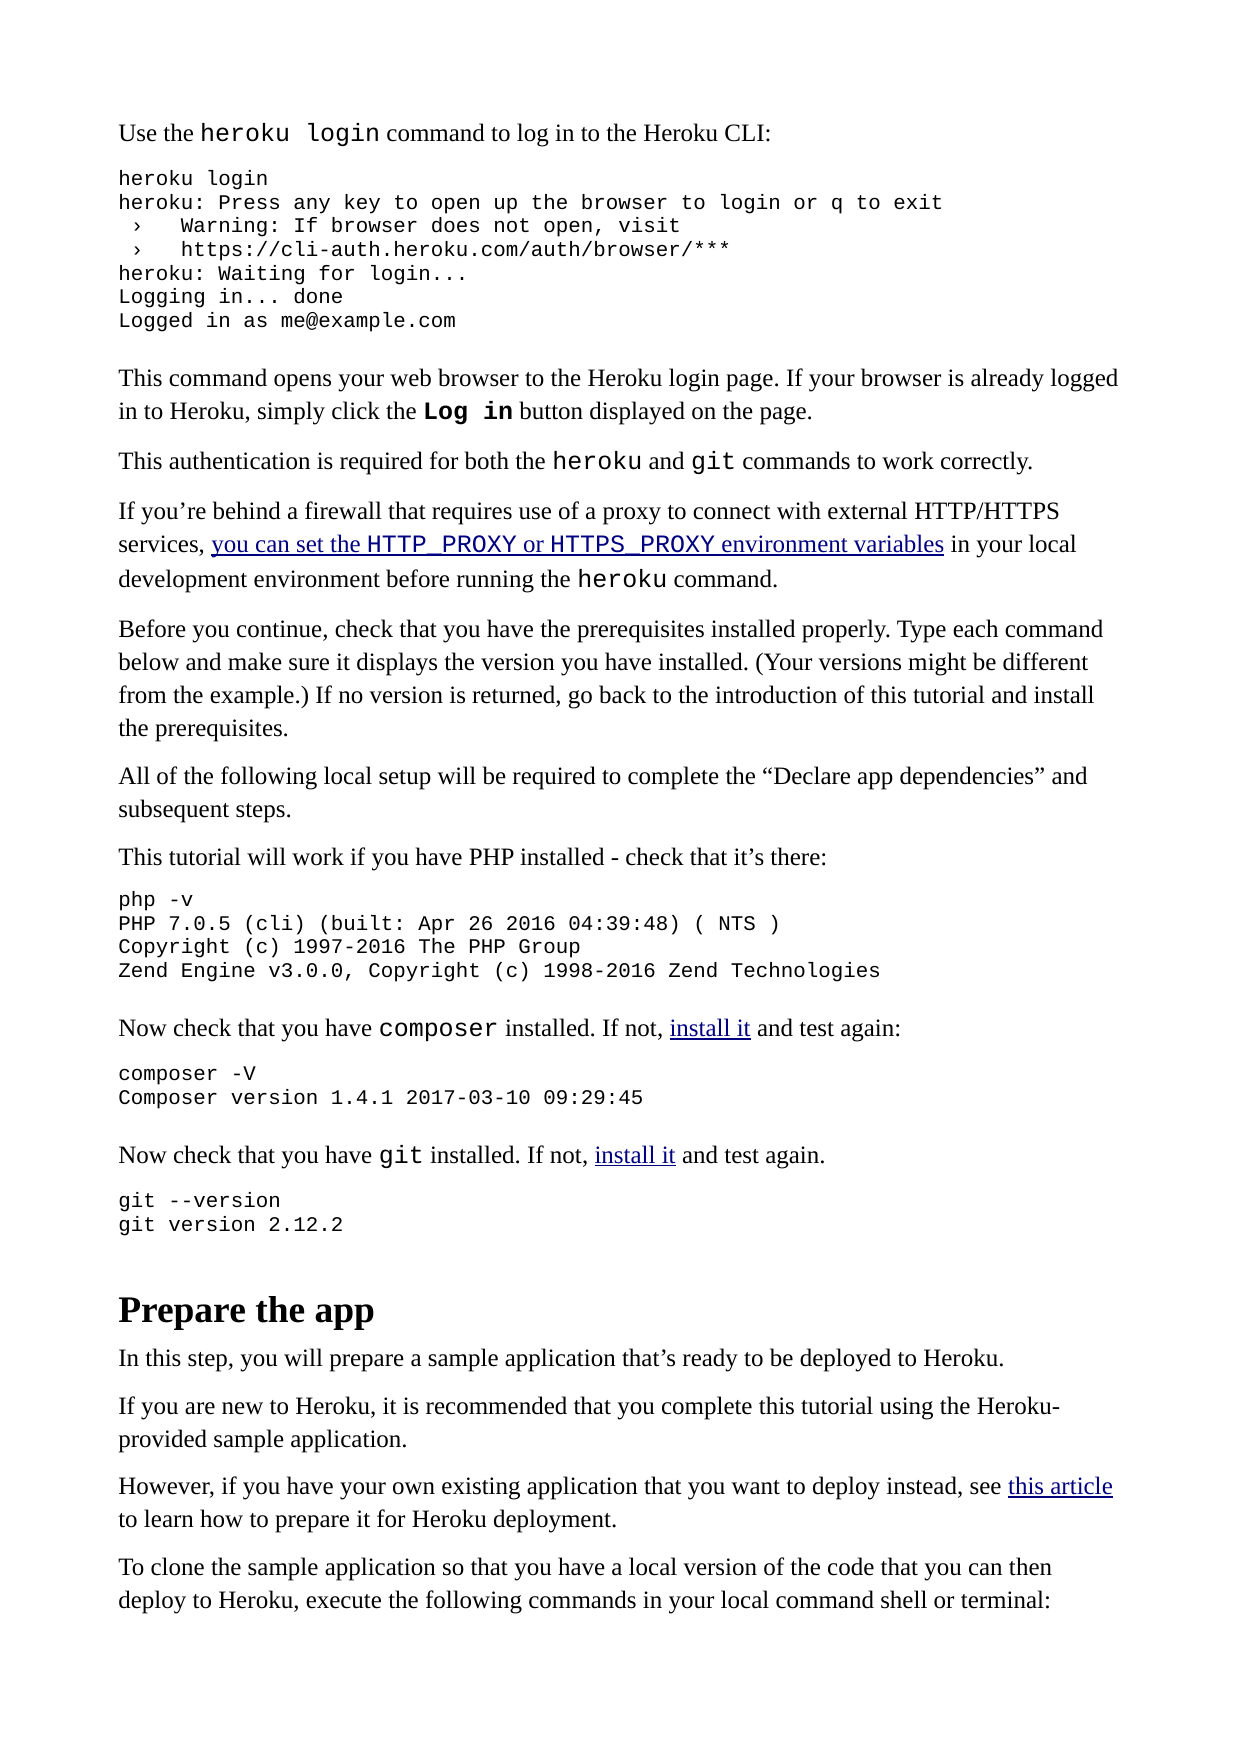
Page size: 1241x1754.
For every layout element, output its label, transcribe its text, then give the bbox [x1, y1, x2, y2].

text heroku login [118, 168, 1122, 192]
text If you are new to Heroku, it is recommended that you complete this tutorial using the Heroku-provided sample application. [118, 1391, 1122, 1453]
text Before you continue, check that you have the prerequisites installed properly. Type each command below and make sure it displays the version you have installed. (Your versions might be different from the example.) If no version is returned, go back to the introduction of this tutorial and install the prerequisites. [118, 614, 1122, 742]
text heroku: Press any key to open up the browser to login or q to exit [118, 192, 1122, 215]
text › Warning: If browser does not open, visit [118, 215, 1122, 239]
text This authentication is required for both the heroku and git commands to work correctly. [118, 446, 1122, 477]
text git version 2.12.2 [118, 1214, 1122, 1237]
text If you’re behind a firewall that requires use of a proxy to connect with external HTTP/HTTPS services, you can set the HTTP_PROXY or HTTPS_PROXY environment variables in your local development environment before running the heroku command. [118, 496, 1122, 595]
text To clone the sample application so that you have a local version of the code that you can then deploy to Heroku, execute the following commands in your local command shell or terminal: [118, 1552, 1122, 1614]
text Now check that you have git installed. If not, install it and test again. [118, 1140, 1122, 1171]
text All of the following local setup will be required to complete the “Declare app dependencies” and subsequent steps. [118, 761, 1122, 823]
text This command opens your web browser to the Heroku login page. If your browser is already logged in to Heroku, simply click the Log in button displayed on the page. [118, 363, 1122, 427]
text › https://cli-auth.heroku.com/auth/browser/*** [118, 239, 1122, 263]
text PHP 7.0.5 (cli) (built: Apr 26 2016 04:39:48) ( NTS ) [118, 913, 1122, 936]
text Use the heroku login command to log in to the Heroku CLI: [118, 118, 1122, 149]
text Composer version 1.4.1 2017-03-10 09:29:45 [118, 1087, 1122, 1111]
subtitle Prepare the app [118, 1288, 1122, 1331]
text git --version [118, 1190, 1122, 1214]
text Copyright (c) 1997-2016 The PHP Group [118, 936, 1122, 960]
text Now check that you have composer installed. If not, install it and test again: [118, 1013, 1122, 1044]
text Zend Engine v3.0.0, Copyright (c) 1998-2016 Zend Technologies [118, 960, 1122, 984]
text heroku: Waiting for login... [118, 263, 1122, 286]
text php -v [118, 889, 1122, 913]
text Logged in as me@example.com [118, 310, 1122, 334]
text In this step, you will prepare a sample application that’s ready to be deployed to Heroku. [118, 1343, 1122, 1372]
text Logging in... done [118, 286, 1122, 310]
text However, if you have your own existing application that you want to deploy instead, see this article to learn how to prepare it for Heroku deployment. [118, 1471, 1122, 1533]
text composer -V [118, 1063, 1122, 1087]
text This tutorial will work if you have PHP installed - check that it’s there: [118, 842, 1122, 870]
